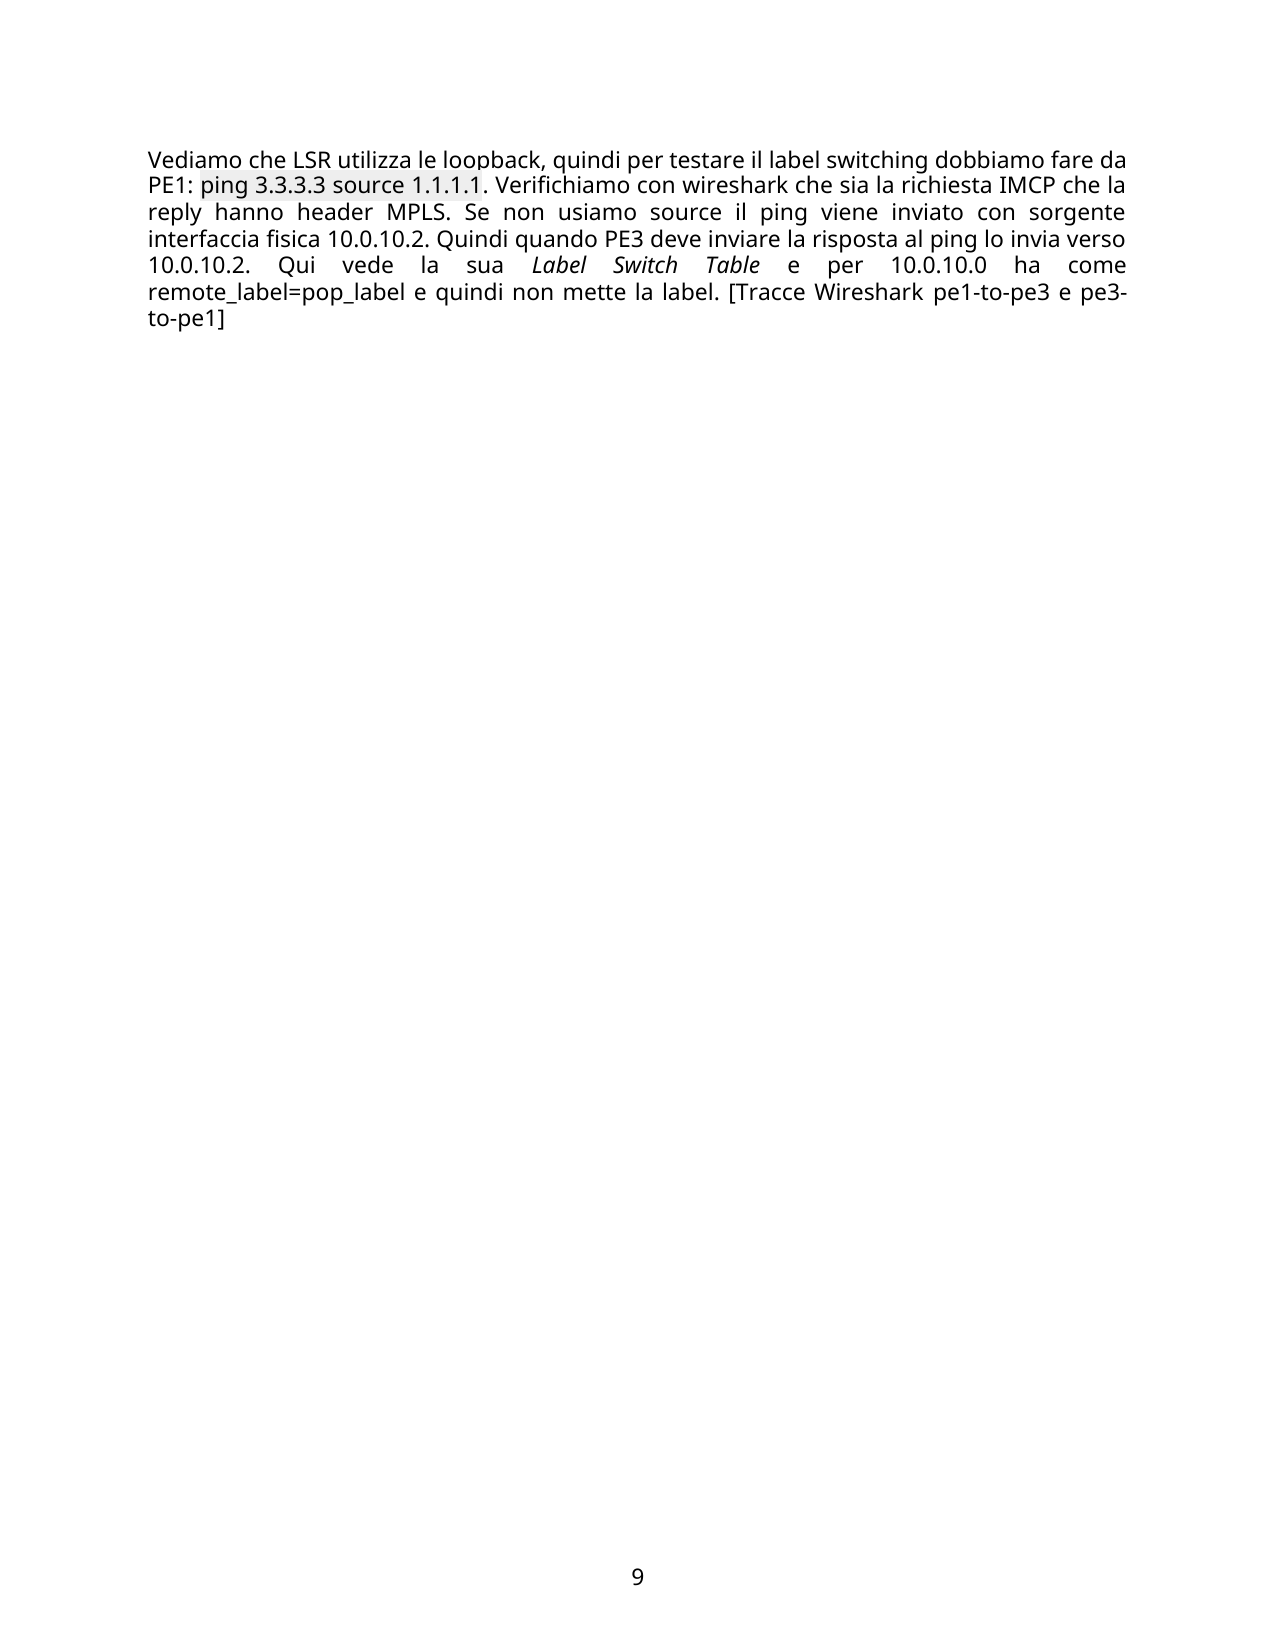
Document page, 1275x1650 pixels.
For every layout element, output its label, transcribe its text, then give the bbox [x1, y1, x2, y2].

text Vediamo che LSR utilizza le loopback, quindi per testare il label switching dobbiamo fare da PE1: ping 3.3.3.3 source 1.1.1.1. Verifichiamo con wireshark che sia la richiesta IMCP che la reply hanno header MPLS. Se non usiamo source il ping viene inviato con sorgente interfaccia fisica 10.0.10.2. Quindi quando PE3 deve inviare la risposta al ping lo invia verso 10.0.10.2. Qui vede la sua Label Switch Table e per 10.0.10.0 ha come remote_label=pop_label e quindi non mette la label. [Tracce Wireshark pe1-to-pe3 e pe3-to-pe1] [148, 148, 1127, 333]
